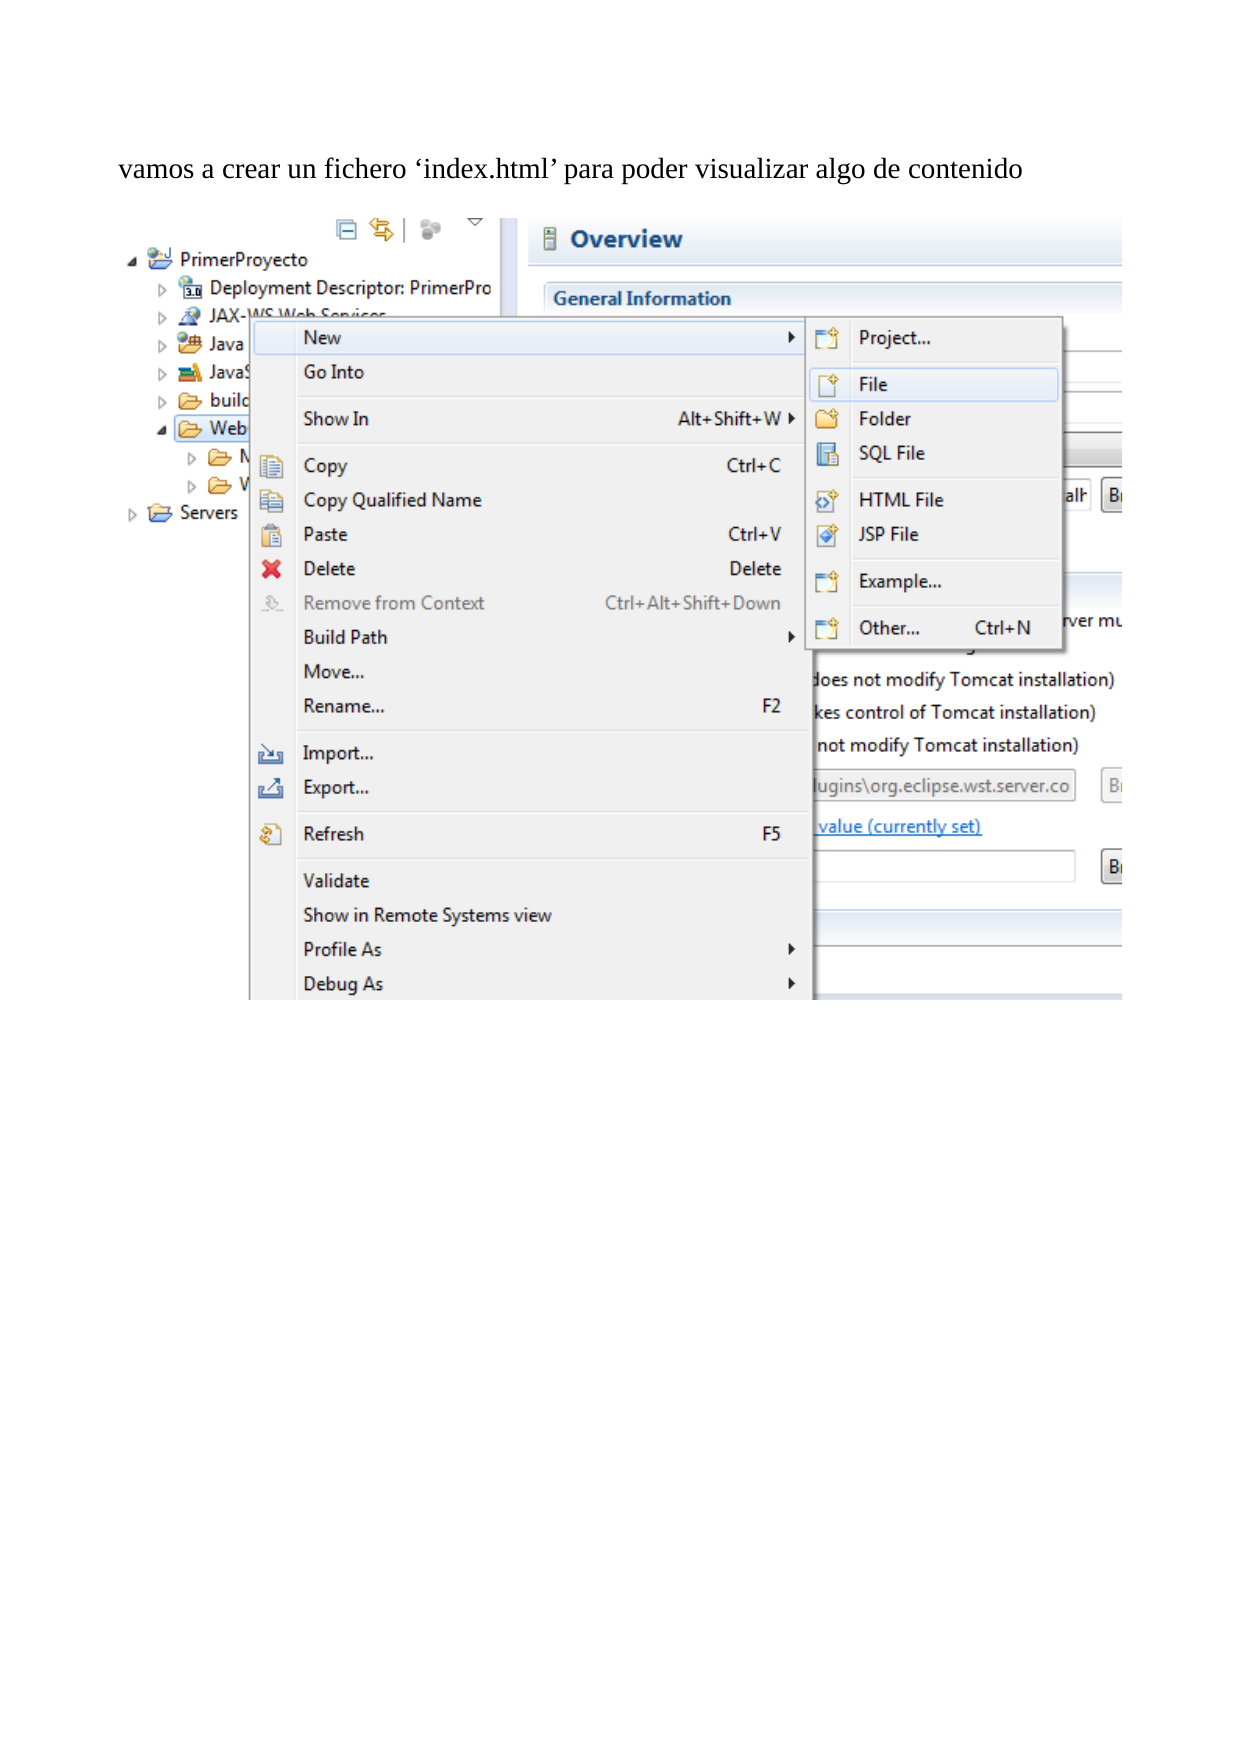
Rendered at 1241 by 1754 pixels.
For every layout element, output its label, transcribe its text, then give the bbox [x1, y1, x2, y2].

text vamos a crear un fichero ‘index.html’ para poder visualizar algo de contenido [118, 152, 1122, 185]
picture [118, 218, 1123, 1000]
